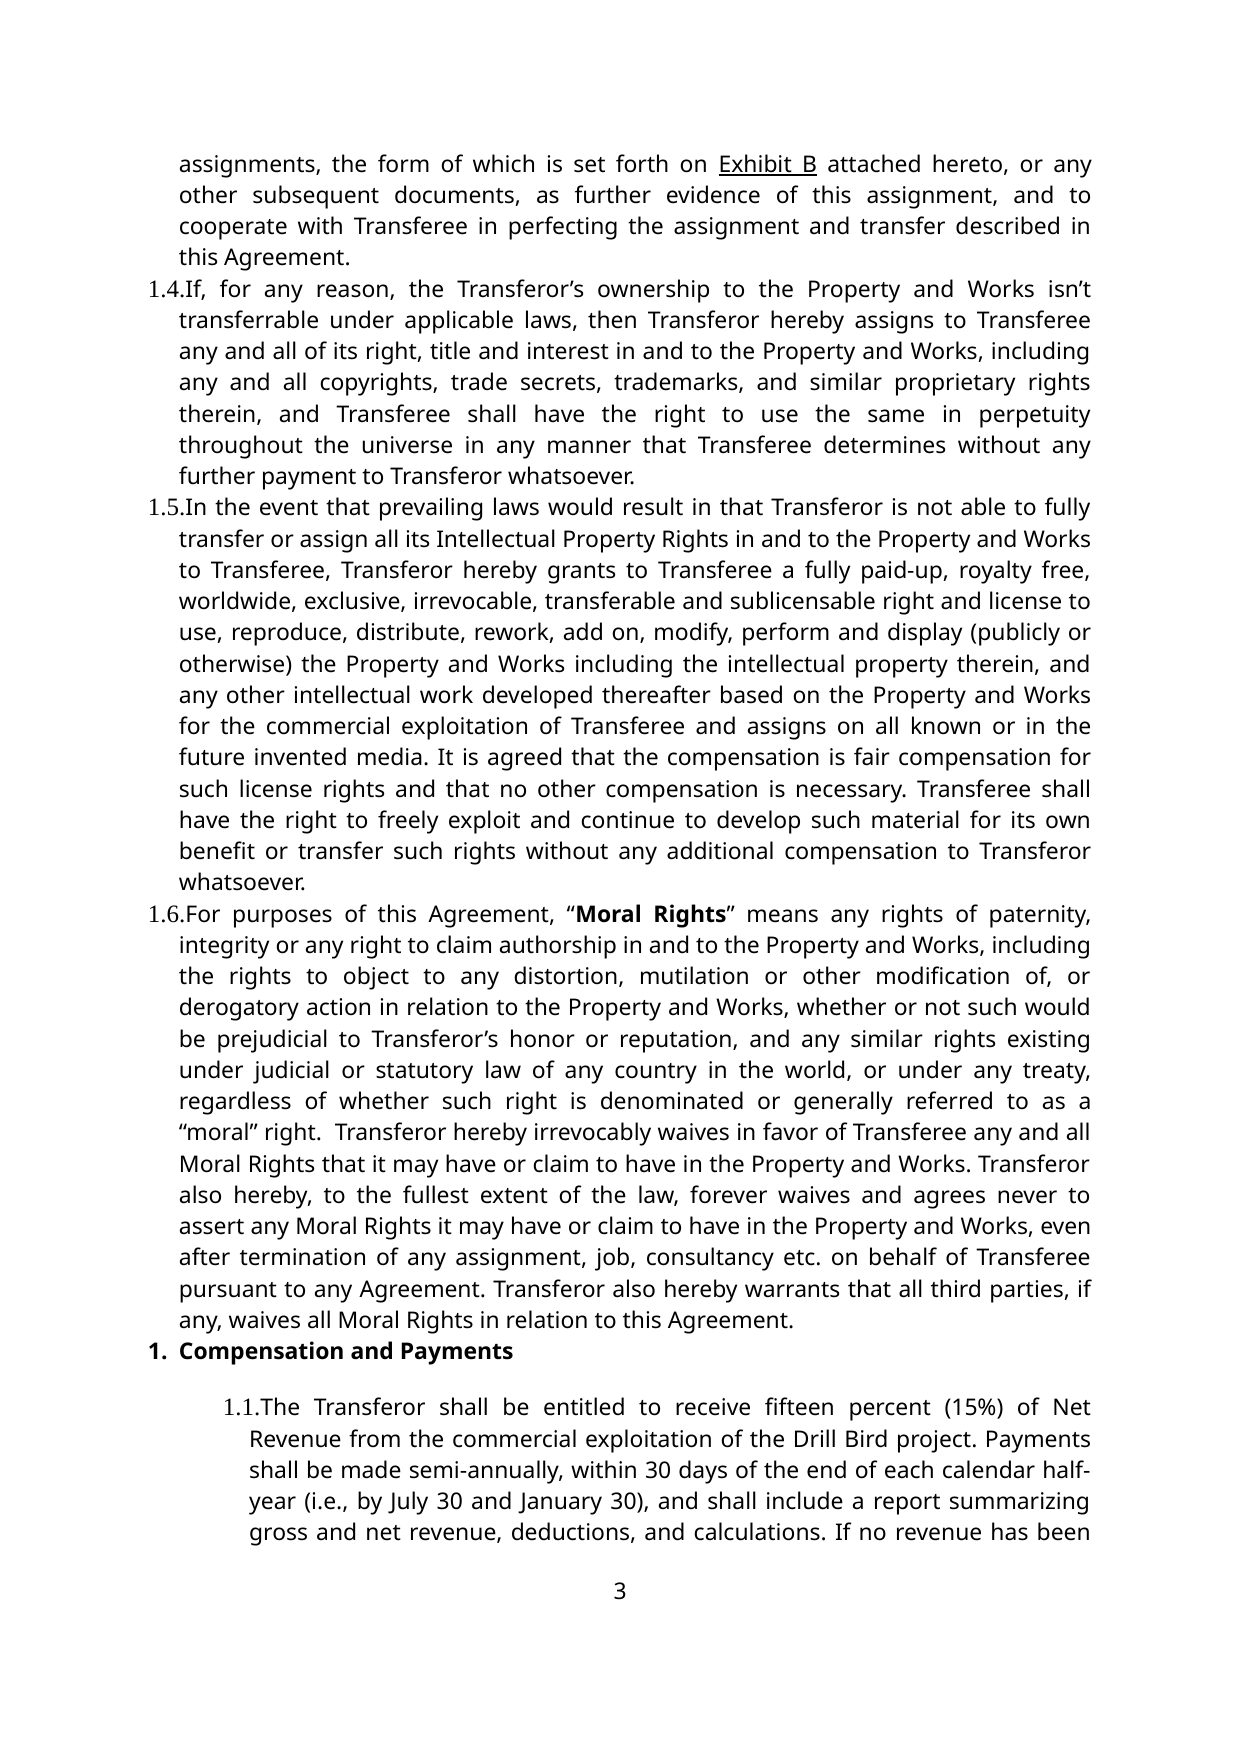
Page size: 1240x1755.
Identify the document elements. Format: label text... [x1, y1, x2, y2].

list If, for any reason, the Transferor’s ownership to the Property and Works isn’t transferrable under applicable laws, then Transferor hereby assigns to Transferee any and all of its right, title and interest in and to the Property and Works, including any and all copyrights, trade secrets, trademarks, and similar proprietary rights therein, and Transferee shall have the right to use the same in perpetuity throughout the universe in any manner that Transferee determines without any further payment to Transferor whatsoever. [148, 273, 1092, 491]
list For purposes of this Agreement, “Moral Rights” means any rights of paternity, integrity or any right to claim authorship in and to the Property and Works, including the rights to object to any distortion, mutilation or other modification of, or derogatory action in relation to the Property and Works, whether or not such would be prejudicial to Transferor’s honor or reputation, and any similar rights existing under judicial or statutory law of any country in the world, or under any treaty, regardless of whether such right is denominated or generally referred to as a “moral” right. Transferor hereby irrevocably waives in favor of Transferee any and all Moral Rights that it may have or claim to have in the Property and Works. Transferor also hereby, to the fullest extent of the law, forever waives and agrees never to assert any Moral Rights it may have or claim to have in the Property and Works, even after termination of any assignment, job, consultancy etc. on behalf of Transferee pursuant to any Agreement. Transferor also hereby warrants that all third parties, if any, waives all Moral Rights in relation to this Agreement. [148, 898, 1092, 1335]
list assignments, the form of which is set forth on Exhibit B attached hereto, or any other subsequent documents, as further evidence of this assignment, and to cooperate with Transferee in perfecting the assignment and transfer described in this Agreement. [148, 148, 1092, 273]
list Compensation and Payments [148, 1335, 1092, 1366]
list In the event that prevailing laws would result in that Transferor is not able to fully transfer or assign all its Intellectual Property Rights in and to the Property and Works to Transferee, Transferor hereby grants to Transferee a fully paid-up, royalty free, worldwide, exclusive, irrevocable, transferable and sublicensable right and license to use, reproduce, distribute, rework, add on, modify, perform and display (publicly or otherwise) the Property and Works including the intellectual property therein, and any other intellectual work developed thereafter based on the Property and Works for the commercial exploitation of Transferee and assigns on all known or in the future invented media. It is agreed that the compensation is fair compensation for such license rights and that no other compensation is necessary. Transferee shall have the right to freely exploit and continue to develop such material for its own benefit or transfer such rights without any additional compensation to Transferor whatsoever. [148, 491, 1092, 898]
list The Transferor shall be entitled to receive fifteen percent (15%) of Net Revenue from the commercial exploitation of the Drill Bird project. Payments shall be made semi-annually, within 30 days of the end of each calendar half-year (i.e., by July 30 and January 30), and shall include a report summarizing gross and net revenue, deductions, and calculations. If no revenue has been [223, 1391, 1092, 1548]
